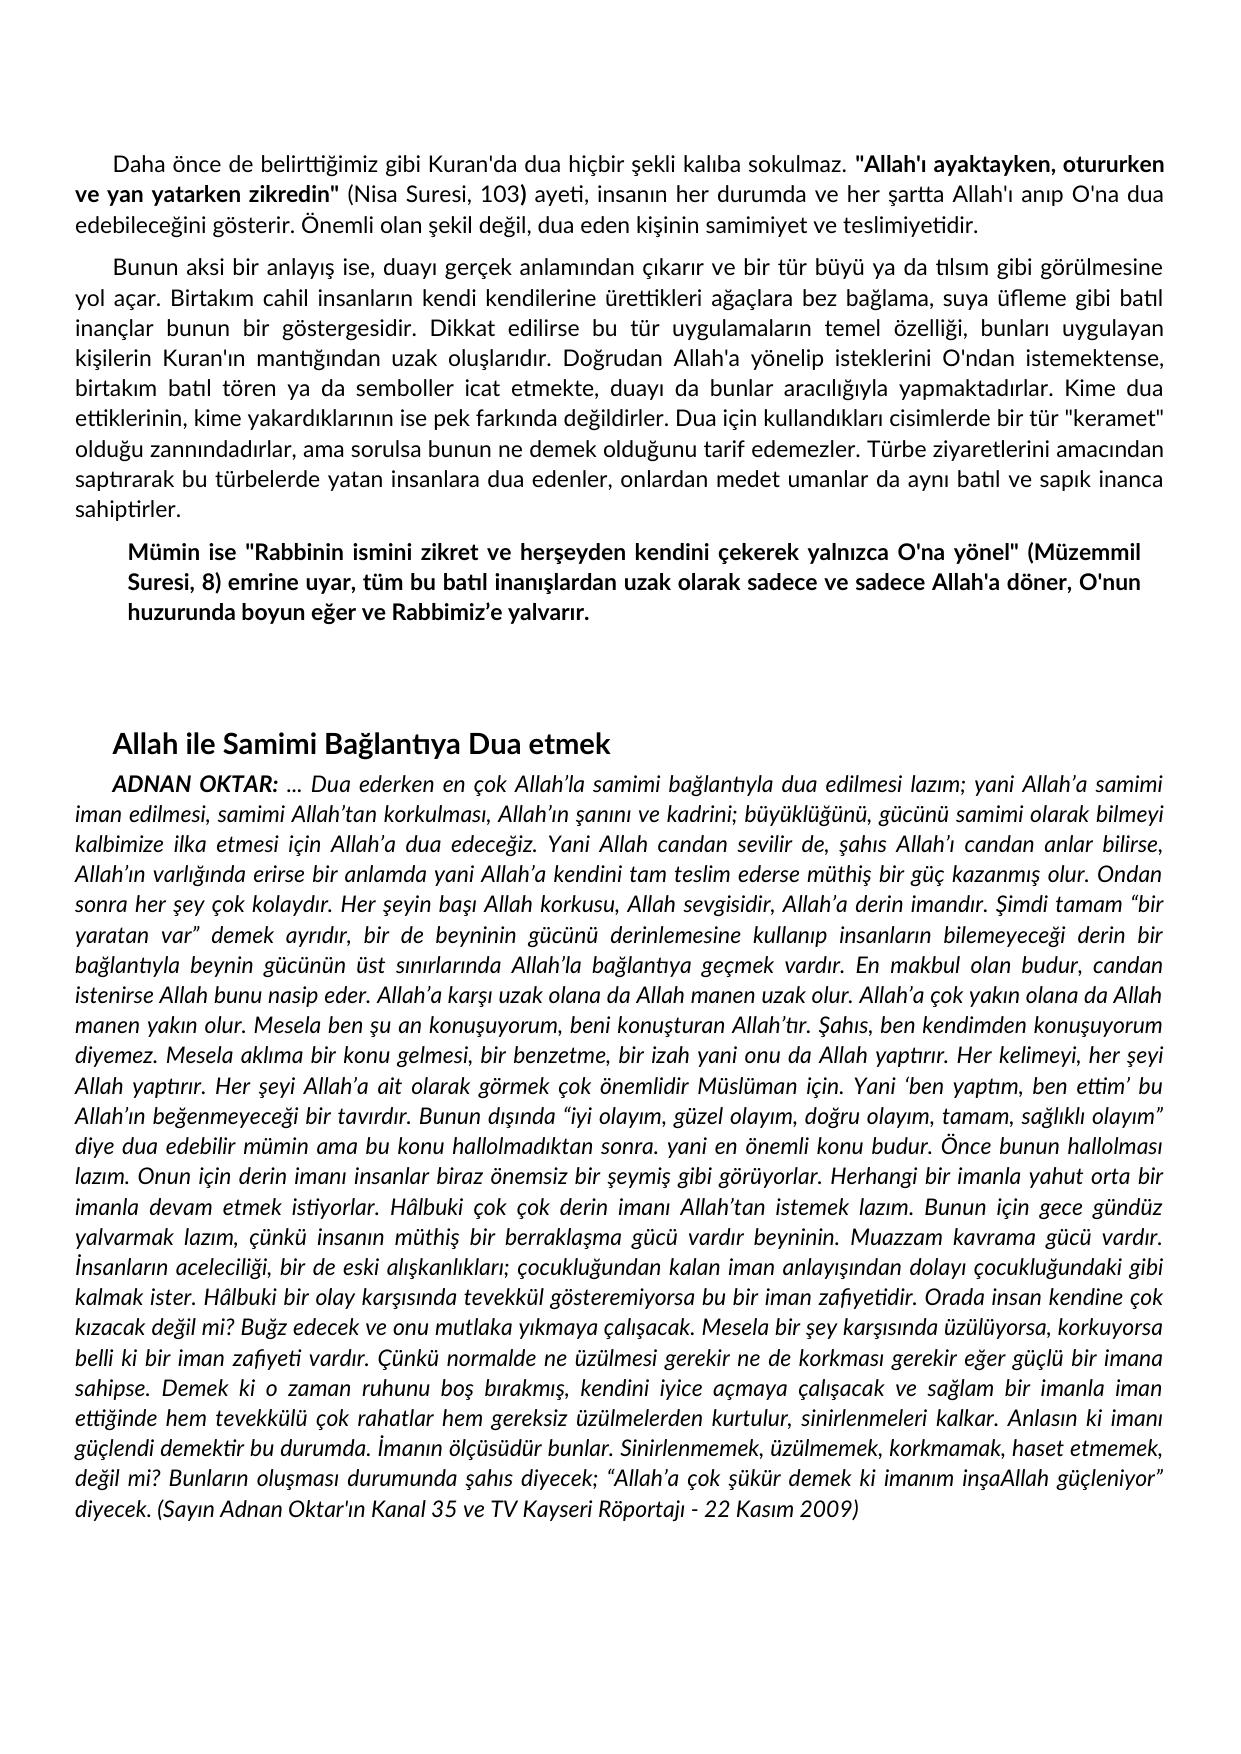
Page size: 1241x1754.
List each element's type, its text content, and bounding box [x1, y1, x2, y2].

text Daha önce de belirttiğimiz gibi Kuran'da dua hiçbir şekli kalıba sokulmaz. "Allah'ı ayaktayken, otururken ve yan yatarken zikredin" (Nisa Suresi, 103) ayeti, insanın her durumda ve her şartta Allah'ı anıp O'na dua edebileceğini gösterir. Önemli olan şekil değil, dua eden kişinin samimiyet ve teslimiyetidir. [75, 150, 1165, 238]
text Mümin ise "Rabbinin ismini zikret ve herşeyden kendini çekerek yalnızca O'na yönel" (Müzemmil Suresi, 8) emrine uyar, tüm bu batıl inanışlardan uzak olarak sadece ve sadece Allah'a döner, O'nun huzurunda boyun eğer ve Rabbimiz’e yalvarır. [127, 537, 1143, 625]
subtitle Allah ile Samimi Bağlantıya Dua etmek [112, 726, 1165, 761]
text ADNAN OKTAR: ... Dua ederken en çok Allah’la samimi bağlantıyla dua edilmesi lazım; yani Allah’a samimi iman edilmesi, samimi Allah’tan korkulması, Allah’ın şanını ve kadrini; büyüklüğünü, gücünü samimi olarak bilmeyi kalbimize ilka etmesi için Allah’a dua edeceğiz. Yani Allah candan sevilir de, şahıs Allah’ı candan anlar bilirse, Allah’ın varlığında erirse bir anlamda yani Allah’a kendini tam teslim ederse müthiş bir güç kazanmış olur. Ondan sonra her şey çok kolaydır. Her şeyin başı Allah korkusu, Allah sevgisidir, Allah’a derin imandır. Şimdi tamam “bir yaratan var” demek ayrıdır, bir de beyninin gücünü derinlemesine kullanıp insanların bilemeyeceği derin bir bağlantıyla beynin gücünün üst sınırlarında Allah’la bağlantıya geçmek vardır. En makbul olan budur, candan istenirse Allah bunu nasip eder. Allah’a karşı uzak olana da Allah manen uzak olur. Allah’a çok yakın olana da Allah manen yakın olur. Mesela ben şu an konuşuyorum, beni konuşturan Allah’tır. Şahıs, ben kendimden konuşuyorum diyemez. Mesela aklıma bir konu gelmesi, bir benzetme, bir izah yani onu da Allah yaptırır. Her kelimeyi, her şeyi Allah yaptırır. Her şeyi Allah’a ait olarak görmek çok önemlidir Müslüman için. Yani ‘ben yaptım, ben ettim’ bu Allah’ın beğenmeyeceği bir tavırdır. Bunun dışında “iyi olayım, güzel olayım, doğru olayım, tamam, sağlıklı olayım” diye dua edebilir mümin ama bu konu hallolmadıktan sonra. yani en önemli konu budur. Önce bunun hallolması lazım. Onun için derin imanı insanlar biraz önemsiz bir şeymiş gibi görüyorlar. Herhangi bir imanla yahut orta bir imanla devam etmek istiyorlar. Hâlbuki çok çok derin imanı Allah’tan istemek lazım. Bunun için gece gündüz yalvarmak lazım, çünkü insanın müthiş bir berraklaşma gücü vardır beyninin. Muazzam kavrama gücü vardır. İnsanların aceleciliği, bir de eski alışkanlıkları; çocukluğundan kalan iman anlayışından dolayı çocukluğundaki gibi kalmak ister. Hâlbuki bir olay karşısında tevekkül gösteremiyorsa bu bir iman zafiyetidir. Orada insan kendine çok kızacak değil mi? Buğz edecek ve onu mutlaka yıkmaya çalışacak. Mesela bir şey karşısında üzülüyorsa, korkuyorsa belli ki bir iman zafiyeti vardır. Çünkü normalde ne üzülmesi gerekir ne de korkması gerekir eğer güçlü bir imana sahipse. Demek ki o zaman ruhunu boş bırakmış, kendini iyice açmaya çalışacak ve sağlam bir imanla iman ettiğinde hem tevekkülü çok rahatlar hem gereksiz üzülmelerden kurtulur, sinirlenmeleri kalkar. Anlasın ki imanı güçlendi demektir bu durumda. İmanın ölçüsüdür bunlar. Sinirlenmemek, üzülmemek, korkmamak, haset etmemek, değil mi? Bunların oluşması durumunda şahıs diyecek; “Allah’a çok şükür demek ki imanım inşaAllah güçleniyor” diyecek. (Sayın Adnan Oktar'ın Kanal 35 ve TV Kayseri Röportajı - 22 Kasım 2009) [75, 769, 1165, 1522]
text Bunun aksi bir anlayış ise, duayı gerçek anlamından çıkarır ve bir tür büyü ya da tılsım gibi görülmesine yol açar. Birtakım cahil insanların kendi kendilerine ürettikleri ağaçlara bez bağlama, suya üfleme gibi batıl inançlar bunun bir göstergesidir. Dikkat edilirse bu tür uygulamaların temel özelliği, bunları uygulayan kişilerin Kuran'ın mantığından uzak oluşlarıdır. Doğrudan Allah'a yönelip isteklerini O'ndan istemektense, birtakım batıl tören ya da semboller icat etmekte, duayı da bunlar aracılığıyla yapmaktadırlar. Kime dua ettiklerinin, kime yakardıklarının ise pek farkında değildirler. Dua için kullandıkları cisimlerde bir tür "keramet" olduğu zannındadırlar, ama sorulsa bunun ne demek olduğunu tarif edemezler. Türbe ziyaretlerini amacından saptırarak bu türbelerde yatan insanlara dua edenler, onlardan medet umanlar da aynı batıl ve sapık inanca sahiptirler. [75, 253, 1165, 522]
